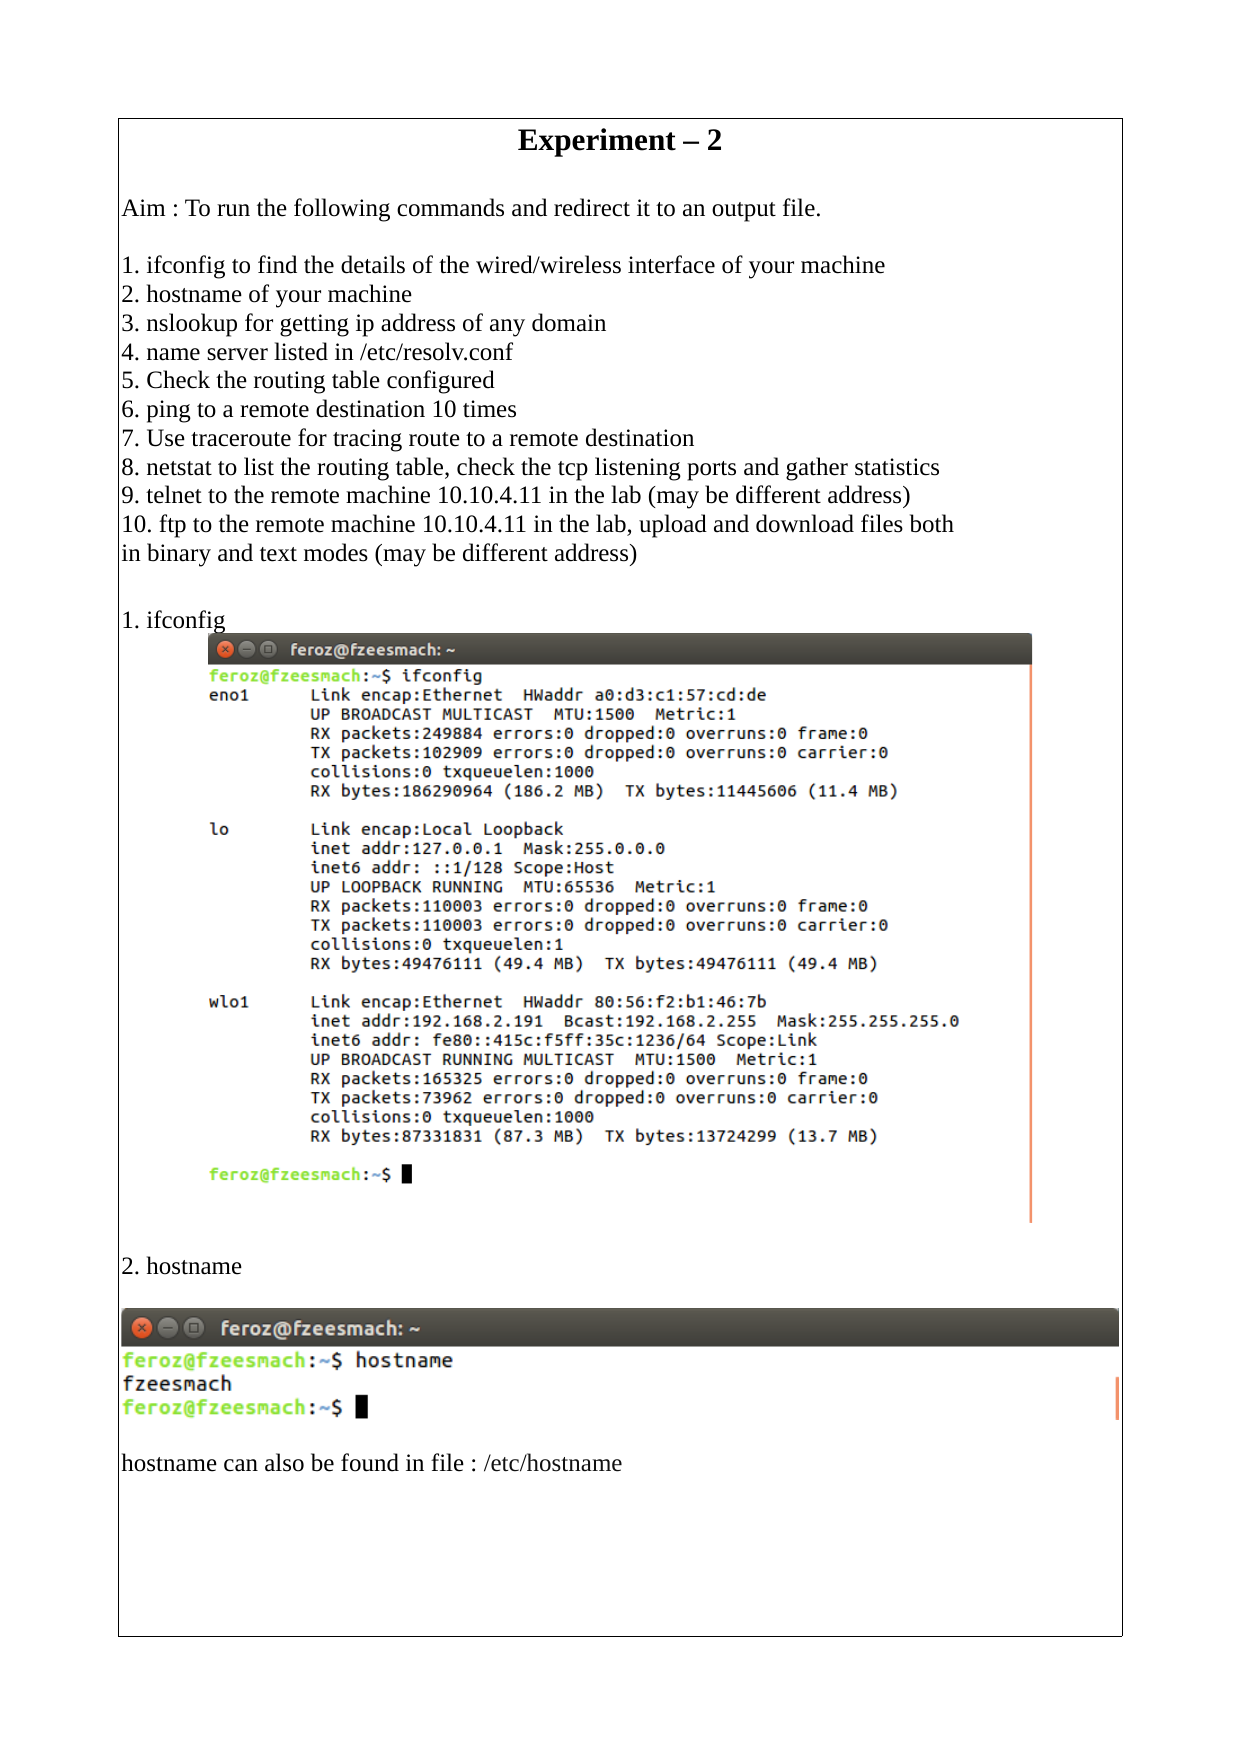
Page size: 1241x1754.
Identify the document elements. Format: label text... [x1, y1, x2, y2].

text 6. ping to a remote destination 10 times [121, 394, 1119, 423]
text 2. hostname of your machine [121, 279, 1119, 308]
picture [121, 1308, 1119, 1420]
text 7. Use traceroute for tracing route to a remote destination [121, 423, 1119, 452]
text 9. telnet to the remote machine 10.10.4.11 in the lab (may be different address) [121, 481, 1119, 509]
text Aim : To run the following commands and redirect it to an output file. [121, 193, 1119, 222]
text 8. netstat to list the routing table, check the tcp listening ports and gather statistics [121, 452, 1119, 481]
text 5. Check the routing table configured [121, 366, 1119, 394]
text Experiment – 2 [121, 121, 1119, 157]
text 10. ftp to the remote machine 10.10.4.11 in the lab, upload and download files both [121, 509, 1119, 538]
text 4. name server listed in /etc/resolv.conf [121, 337, 1119, 366]
text 3. nslookup for getting ip address of any domain [121, 308, 1119, 337]
text in binary and text modes (may be different address) [121, 538, 1119, 567]
text 1. ifconfig to find the details of the wired/wireless interface of your machine [121, 251, 1119, 279]
text 1. ifconfig [121, 605, 1119, 634]
text hostname can also be found in file : /etc/hostname [121, 1448, 1119, 1477]
picture [208, 633, 1033, 1223]
text 2. hostname [121, 1251, 1119, 1280]
